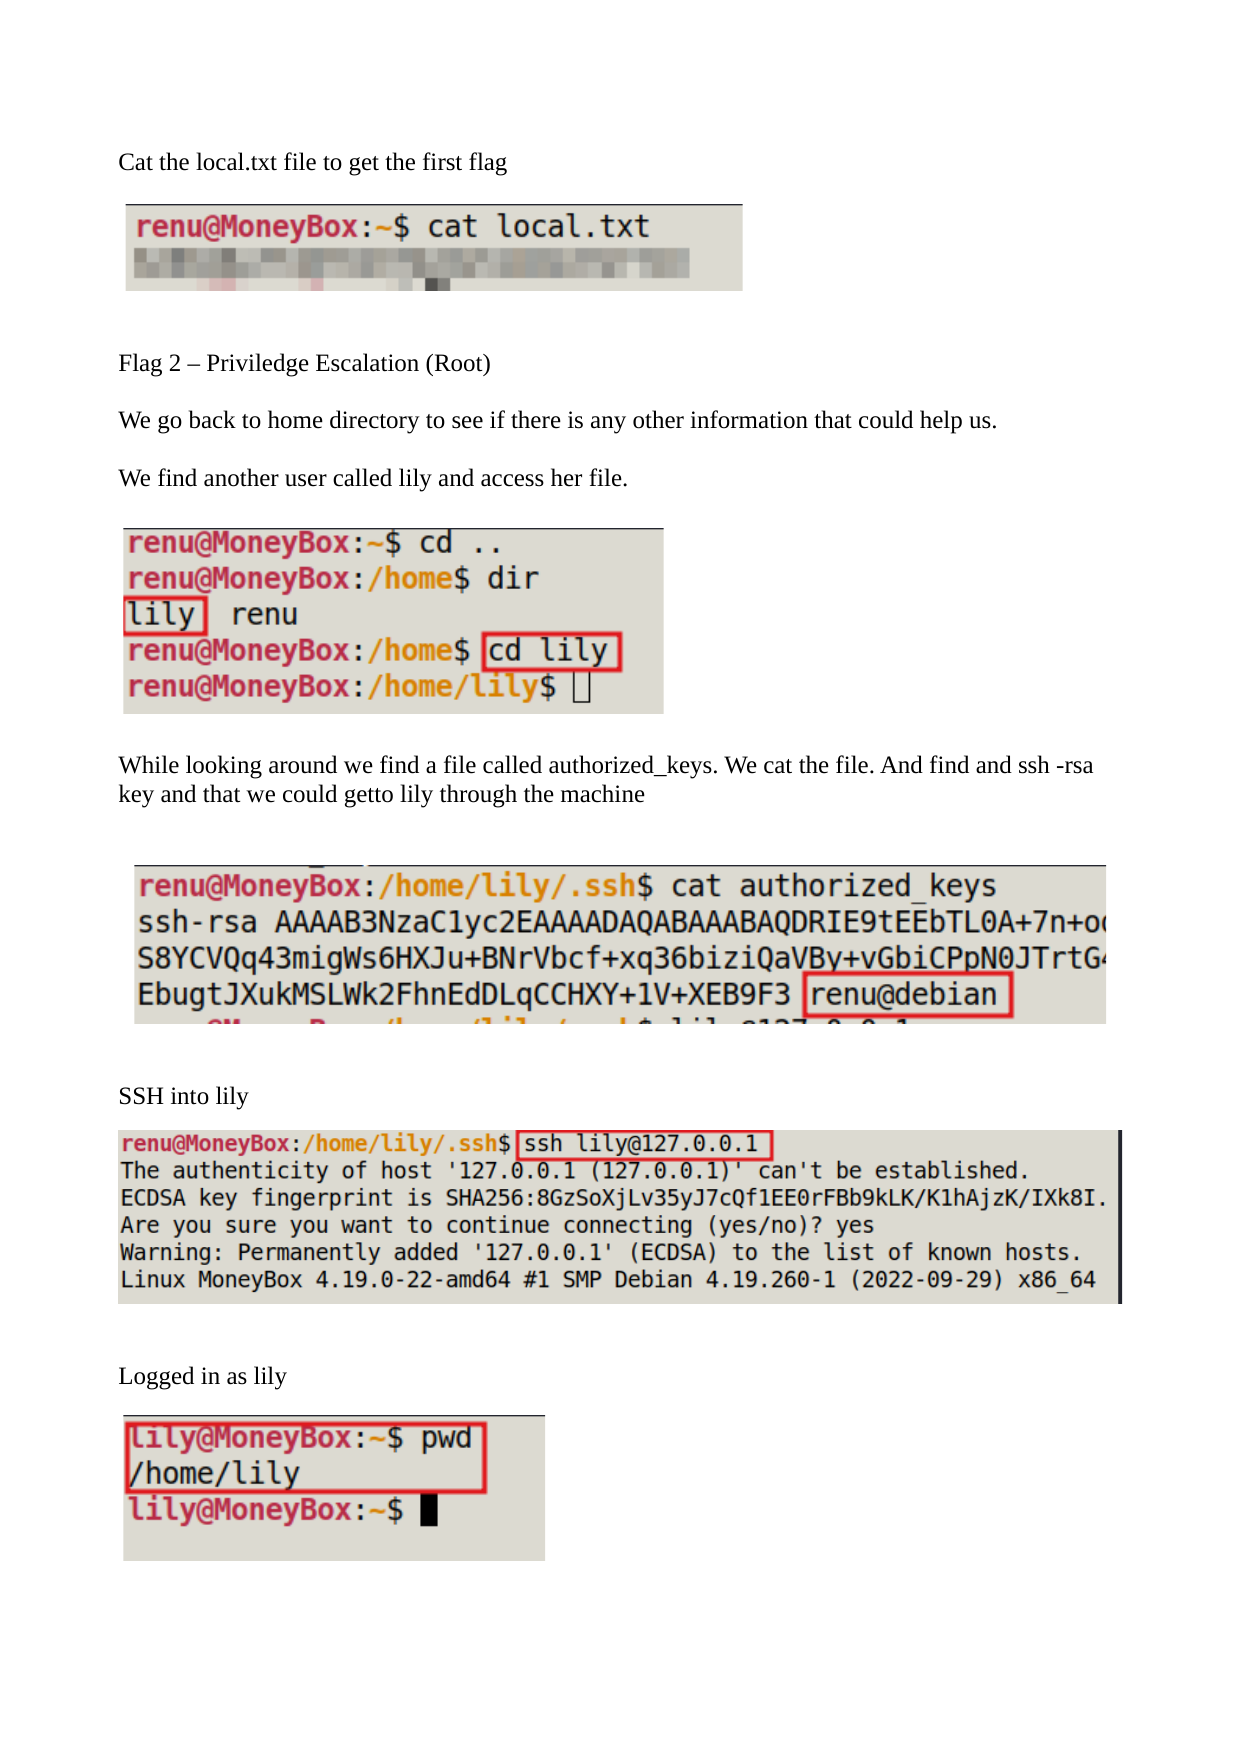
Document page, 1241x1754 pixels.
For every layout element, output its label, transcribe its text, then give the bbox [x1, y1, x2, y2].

picture [134, 865, 1107, 1024]
picture [118, 1130, 1123, 1304]
text Flag 2 – Priviledge Escalation (Root) [118, 348, 1122, 377]
picture [123, 528, 664, 714]
picture [123, 1415, 546, 1561]
text We find another user called lily and access her file. [118, 463, 1122, 492]
text SSH into lily [118, 1081, 1122, 1109]
picture [125, 204, 743, 291]
text We go back to home directory to see if there is any other information that could help us. [118, 406, 1122, 434]
text Cat the local.txt file to get the first flag [118, 147, 1122, 176]
text While looking around we find a file called authorized_keys. We cat the file. And find and ssh -rsa key and that we could getto lily through the machine [118, 751, 1122, 808]
text Logged in as lily [118, 1361, 1122, 1390]
